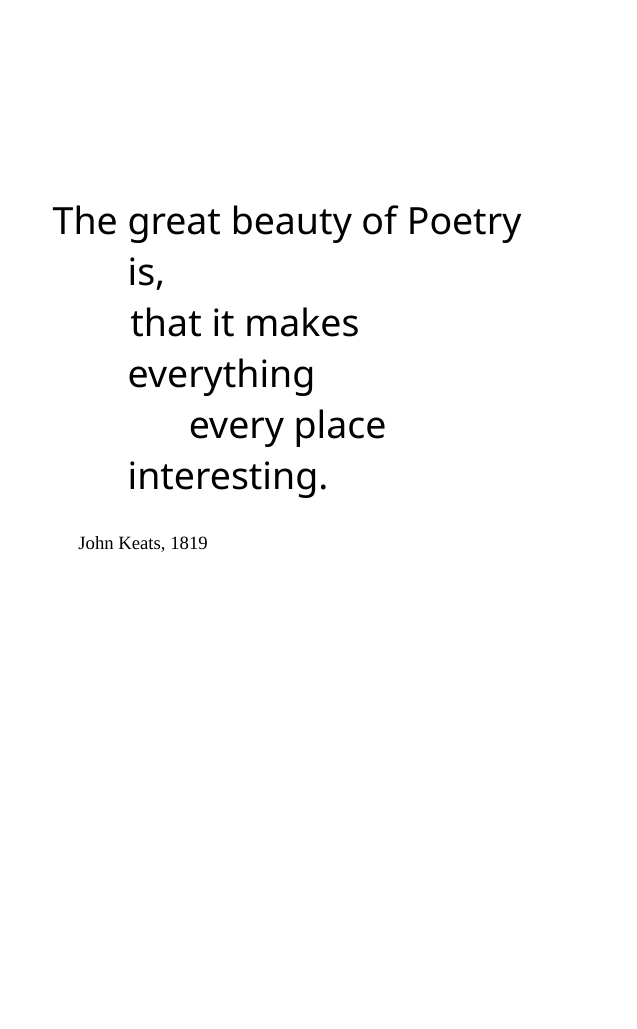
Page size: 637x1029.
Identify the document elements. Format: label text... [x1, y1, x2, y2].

subtitle every place interesting. [52, 398, 538, 500]
subtitle that it makes everything [52, 296, 538, 398]
subtitle The great beauty of Poetry is, [52, 194, 538, 296]
text John Keats, 1819 [52, 512, 538, 554]
